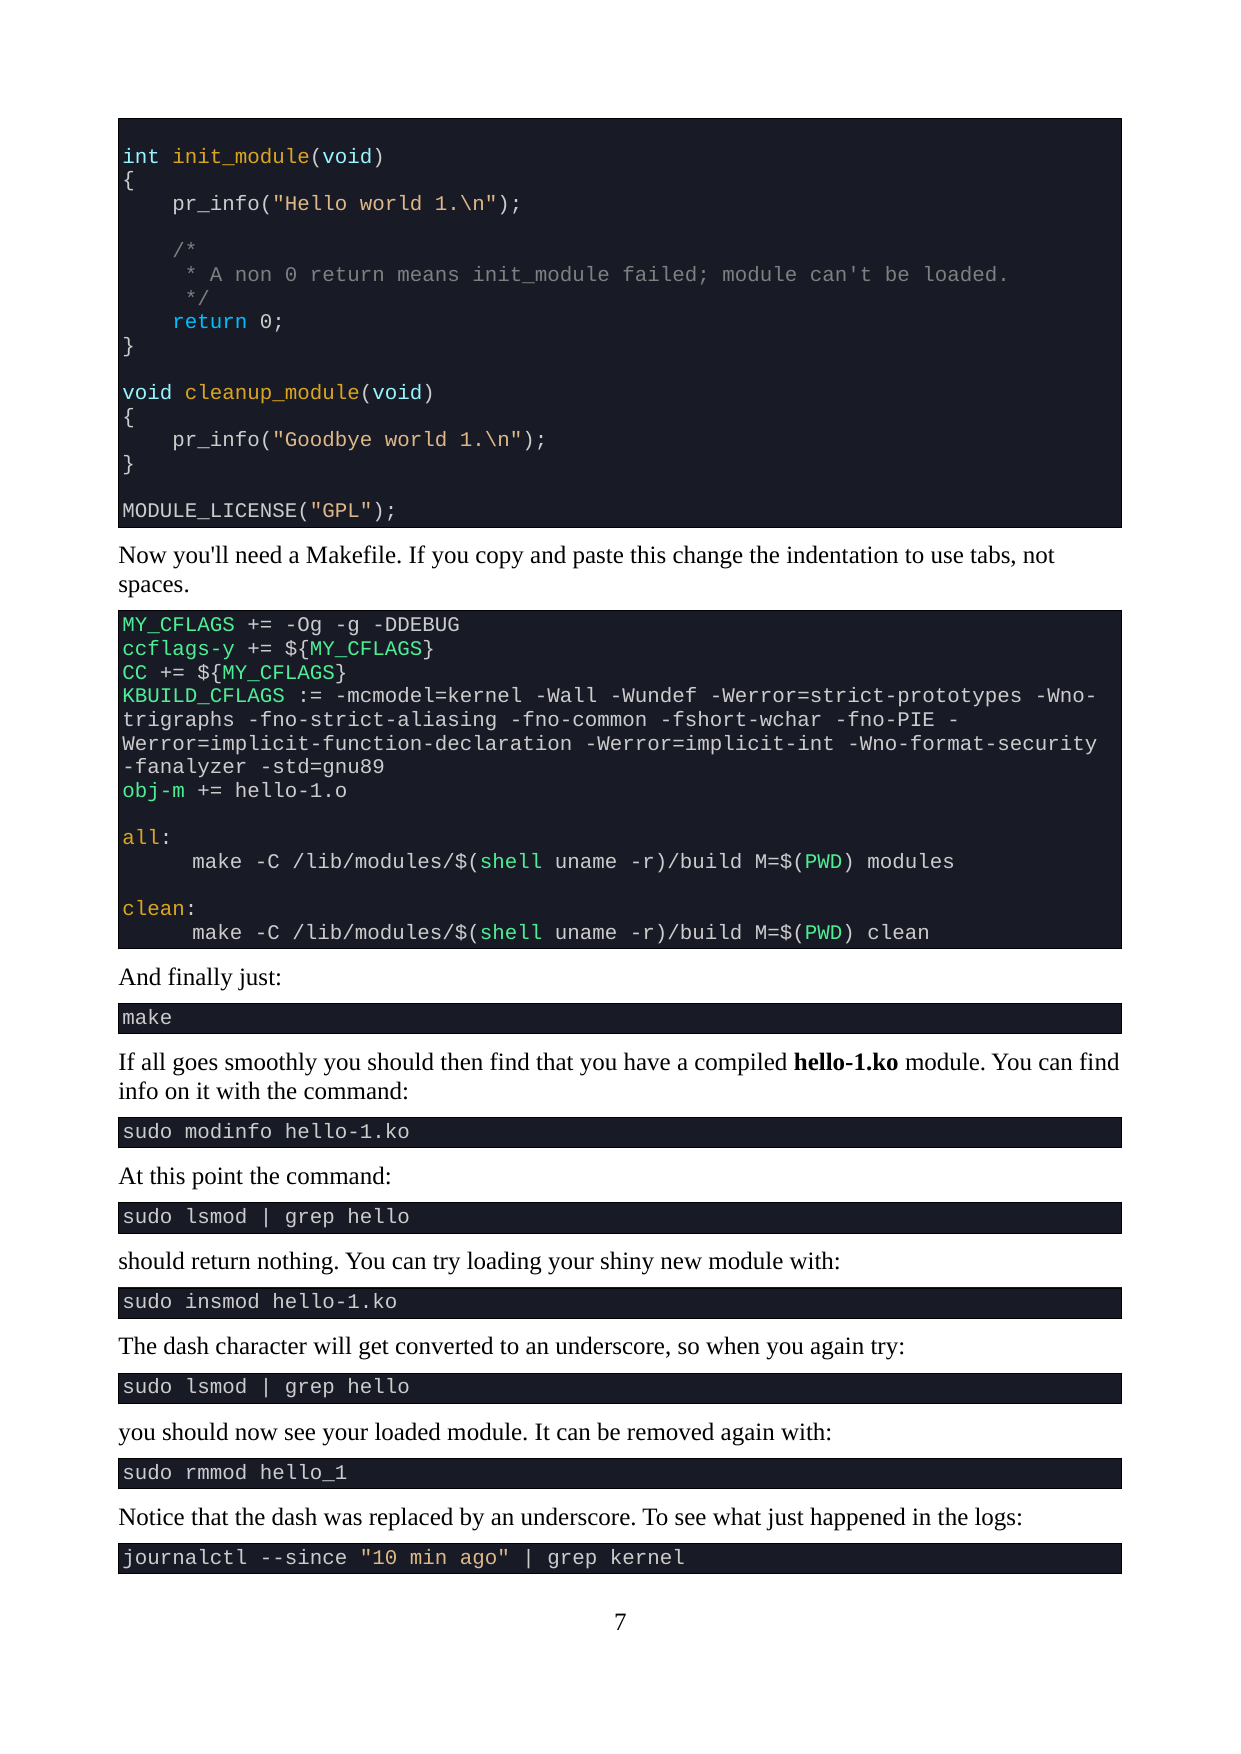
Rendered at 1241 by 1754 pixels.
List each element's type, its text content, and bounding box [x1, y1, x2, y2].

text make -C /lib/modules/$(shell uname -r)/build M=$(PWD) modules [119, 847, 1121, 871]
text make -C /lib/modules/$(shell uname -r)/build M=$(PWD) clean [119, 918, 1121, 948]
text MY_CFLAGS += -Og -g -DDEBUG [119, 611, 1121, 634]
text Notice that the dash was replaced by an underscore. To see what just happened in the logs: [118, 1502, 1122, 1531]
text { [119, 165, 1121, 189]
text should return nothing. You can try loading your shiny new module with: [118, 1246, 1122, 1275]
text At this point the command: [118, 1161, 1122, 1190]
text } [119, 449, 1121, 473]
text return 0; [119, 307, 1121, 331]
text clean: [119, 894, 1121, 918]
text you should now see your loaded module. It can be removed again with: [118, 1417, 1122, 1445]
text pr_info("Hello world 1.\n"); [119, 189, 1121, 213]
text sudo lsmod | grep hello [119, 1374, 1121, 1403]
text pr_info("Goodbye world 1.\n"); [119, 426, 1121, 449]
text ccflags-y += ${MY_CFLAGS} [119, 634, 1121, 658]
text } [119, 331, 1121, 354]
text sudo rmmod hello_1 [119, 1459, 1121, 1488]
text The dash character will get converted to an underscore, so when you again try: [118, 1331, 1122, 1360]
text And finally just: [118, 962, 1122, 991]
text void cleanup_module(void) [119, 378, 1121, 402]
text make [119, 1004, 1121, 1033]
text sudo modinfo hello-1.ko [119, 1118, 1121, 1147]
text journalctl --since "10 min ago" | grep kernel [119, 1544, 1121, 1573]
text obj-m += hello-1.o [119, 776, 1121, 799]
text /* [119, 236, 1121, 260]
text sudo insmod hello-1.ko [119, 1289, 1121, 1318]
text Now you'll need a Makefile. If you copy and paste this change the indentation to use tabs, not spaces. [118, 540, 1122, 598]
text * A non 0 return means init_module failed; module can't be loaded. [119, 260, 1121, 284]
text sudo lsmod | grep hello [119, 1203, 1121, 1233]
text { [119, 402, 1121, 426]
text */ [119, 284, 1121, 307]
text CC += ${MY_CFLAGS} [119, 658, 1121, 681]
text MODULE_LICENSE("GPL"); [119, 496, 1121, 527]
text If all goes smoothly you should then find that you have a compiled hello-1.ko module. You can find info on it with the command: [118, 1047, 1122, 1104]
text KBUILD_CFLAGS := -mcmodel=kernel -Wall -Wundef -Werror=strict-prototypes -Wno-trigraphs -fno-strict-aliasing -fno-common -fshort-wchar -fno-PIE -Werror=implicit-function-declaration -Werror=implicit-int -Wno-format-security -fanalyzer -std=gnu89 [119, 681, 1121, 776]
text int init_module(void) [119, 142, 1121, 165]
text all: [119, 823, 1121, 847]
